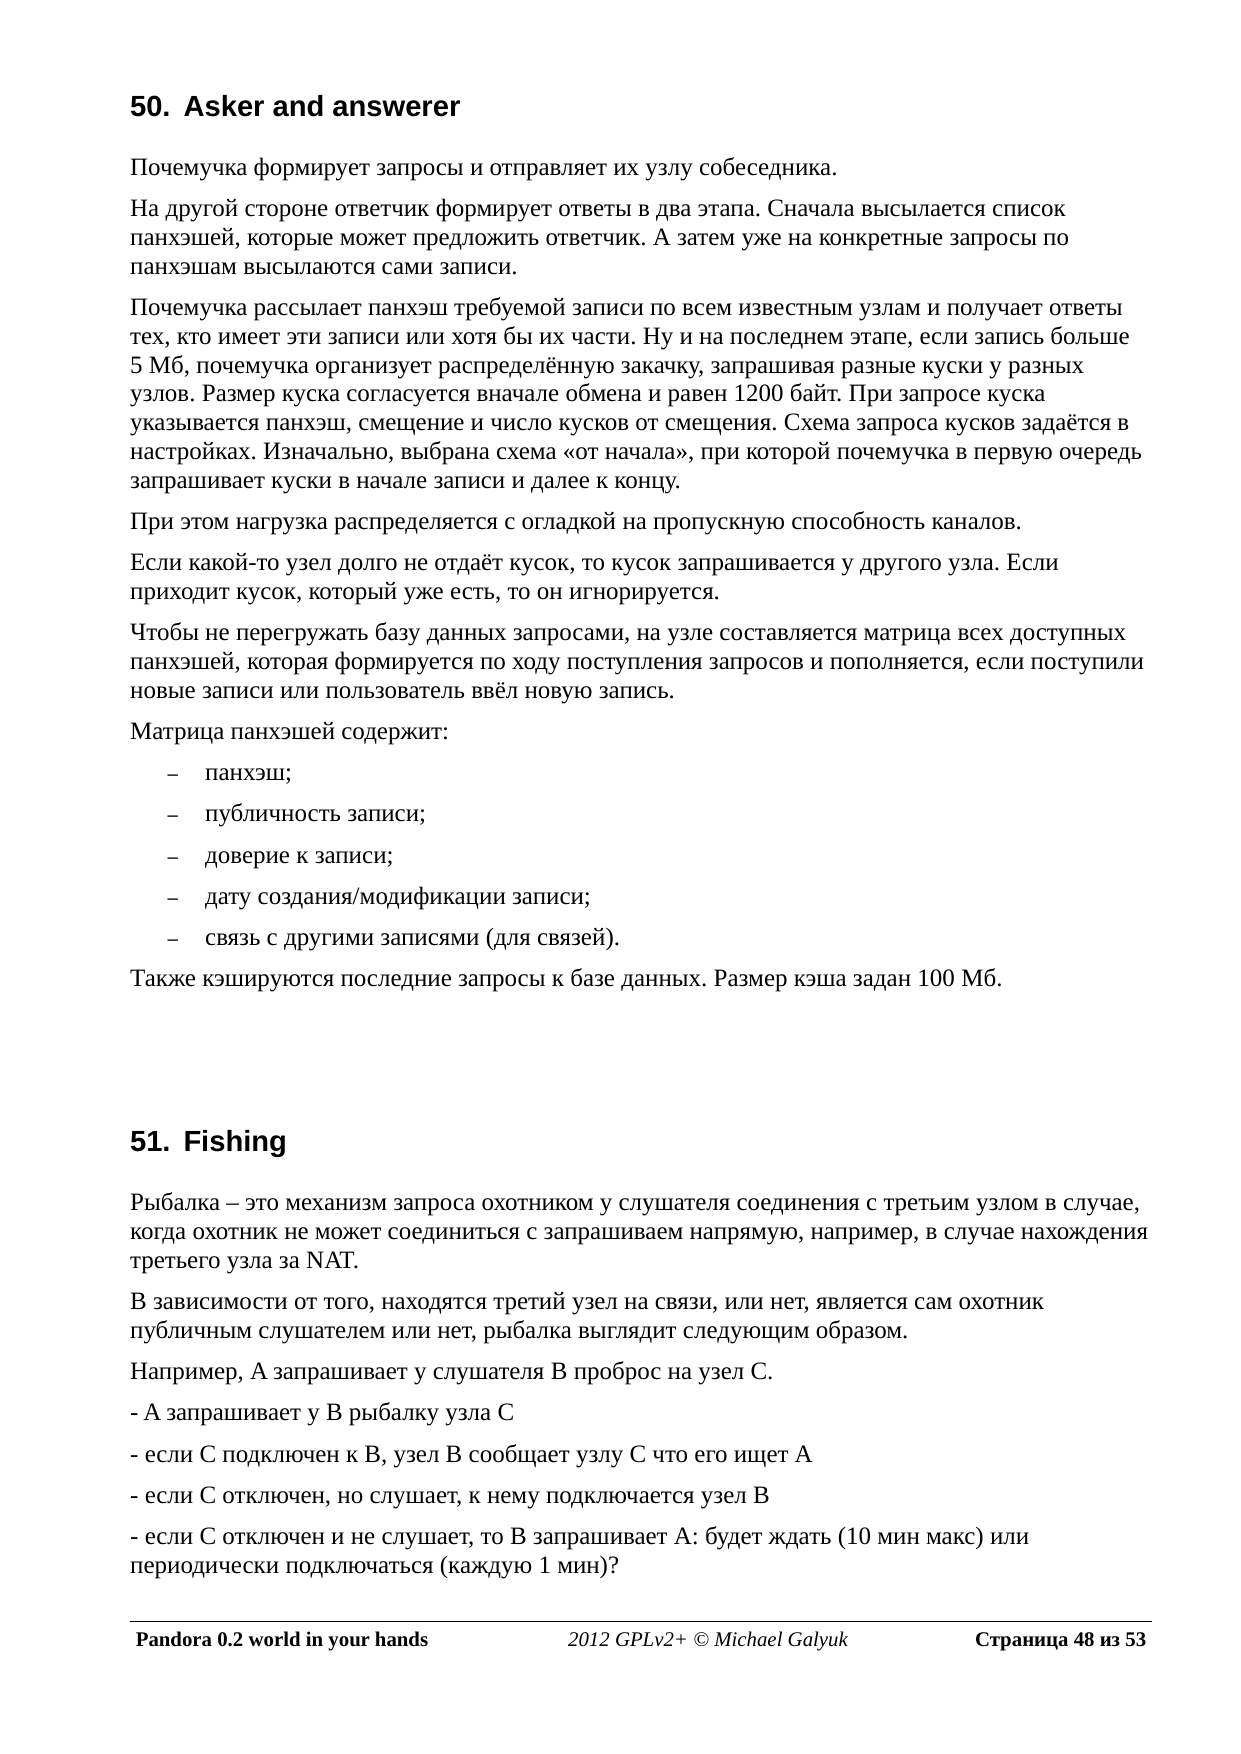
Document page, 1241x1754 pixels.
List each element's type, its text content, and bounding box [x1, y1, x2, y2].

text Если какой-то узел долго не отдаёт кусок, то кусок запрашивается у другого узла. Если приходит кусок, который уже есть, то он игнорируется. [130, 547, 1152, 605]
list дату создания/модификации записи; [167, 881, 1152, 910]
text Рыбалка – это механизм запроса охотником у слушателя соединения с третьим узлом в случае, когда охотник не может соединиться с запрашиваем напрямую, например, в случае нахождения третьего узла за NAT. [130, 1187, 1152, 1274]
text - если C отключен, но слушает, к нему подключается узел B [130, 1480, 1152, 1509]
list панхэш; [167, 757, 1152, 786]
text - если C отключен и не слушает, то B запрашивает A: будет ждать (10 мин макс) или периодически подключаться (каждую 1 мин)? [130, 1521, 1152, 1579]
text На другой стороне ответчик формирует ответы в два этапа. Сначала высылается список панхэшей, которые может предложить ответчик. А затем уже на конкретные запросы по панхэшам высылаются сами записи. [130, 193, 1152, 280]
text В зависимости от того, находятся третий узел на связи, или нет, является сам охотник публичным слушателем или нет, рыбалка выглядит следующим образом. [130, 1286, 1152, 1344]
text Почемучка формирует запросы и отправляет их узлу собеседника. [130, 152, 1152, 181]
text Матрица панхэшей содержит: [130, 716, 1152, 745]
text Чтобы не перегружать базу данных запросами, на узле составляется матрица всех доступных панхэшей, которая формируется по ходу поступления запросов и пополняется, если поступили новые записи или пользователь ввёл новую запись. [130, 617, 1152, 703]
list связь с другими записями (для связей). [167, 922, 1152, 951]
subtitle Asker and answerer [130, 88, 1152, 122]
text Также кэшируются последние запросы к базе данных. Размер кэша задан 100 Мб. [130, 963, 1152, 992]
text - A запрашивает у B рыбалку узла C [130, 1397, 1152, 1426]
list публичность записи; [167, 798, 1152, 827]
subtitle Fishing [130, 1124, 1152, 1157]
text При этом нагрузка распределяется с огладкой на пропускную способность каналов. [130, 506, 1152, 535]
text Почемучка рассылает панхэш требуемой записи по всем известным узлам и получает ответы тех, кто имеет эти записи или хотя бы их части. Ну и на последнем этапе, если запись больше 5 Мб, почемучка организует распределённую закачку, запрашивая разные куски у разных узлов. Размер куска согласуется вначале обмена и равен 1200 байт. При запросе куска указывается панхэш, смещение и число кусков от смещения. Схема запроса кусков задаётся в настройках. Изначально, выбрана схема «от начала», при которой почемучка в первую очередь запрашивает куски в начале записи и далее к концу. [130, 292, 1152, 493]
text - если C подключен к B, узел B сообщает узлу C что его ищет A [130, 1439, 1152, 1467]
list доверие к записи; [167, 840, 1152, 868]
text Например, A запрашивает у слушателя B проброс на узел C. [130, 1356, 1152, 1385]
